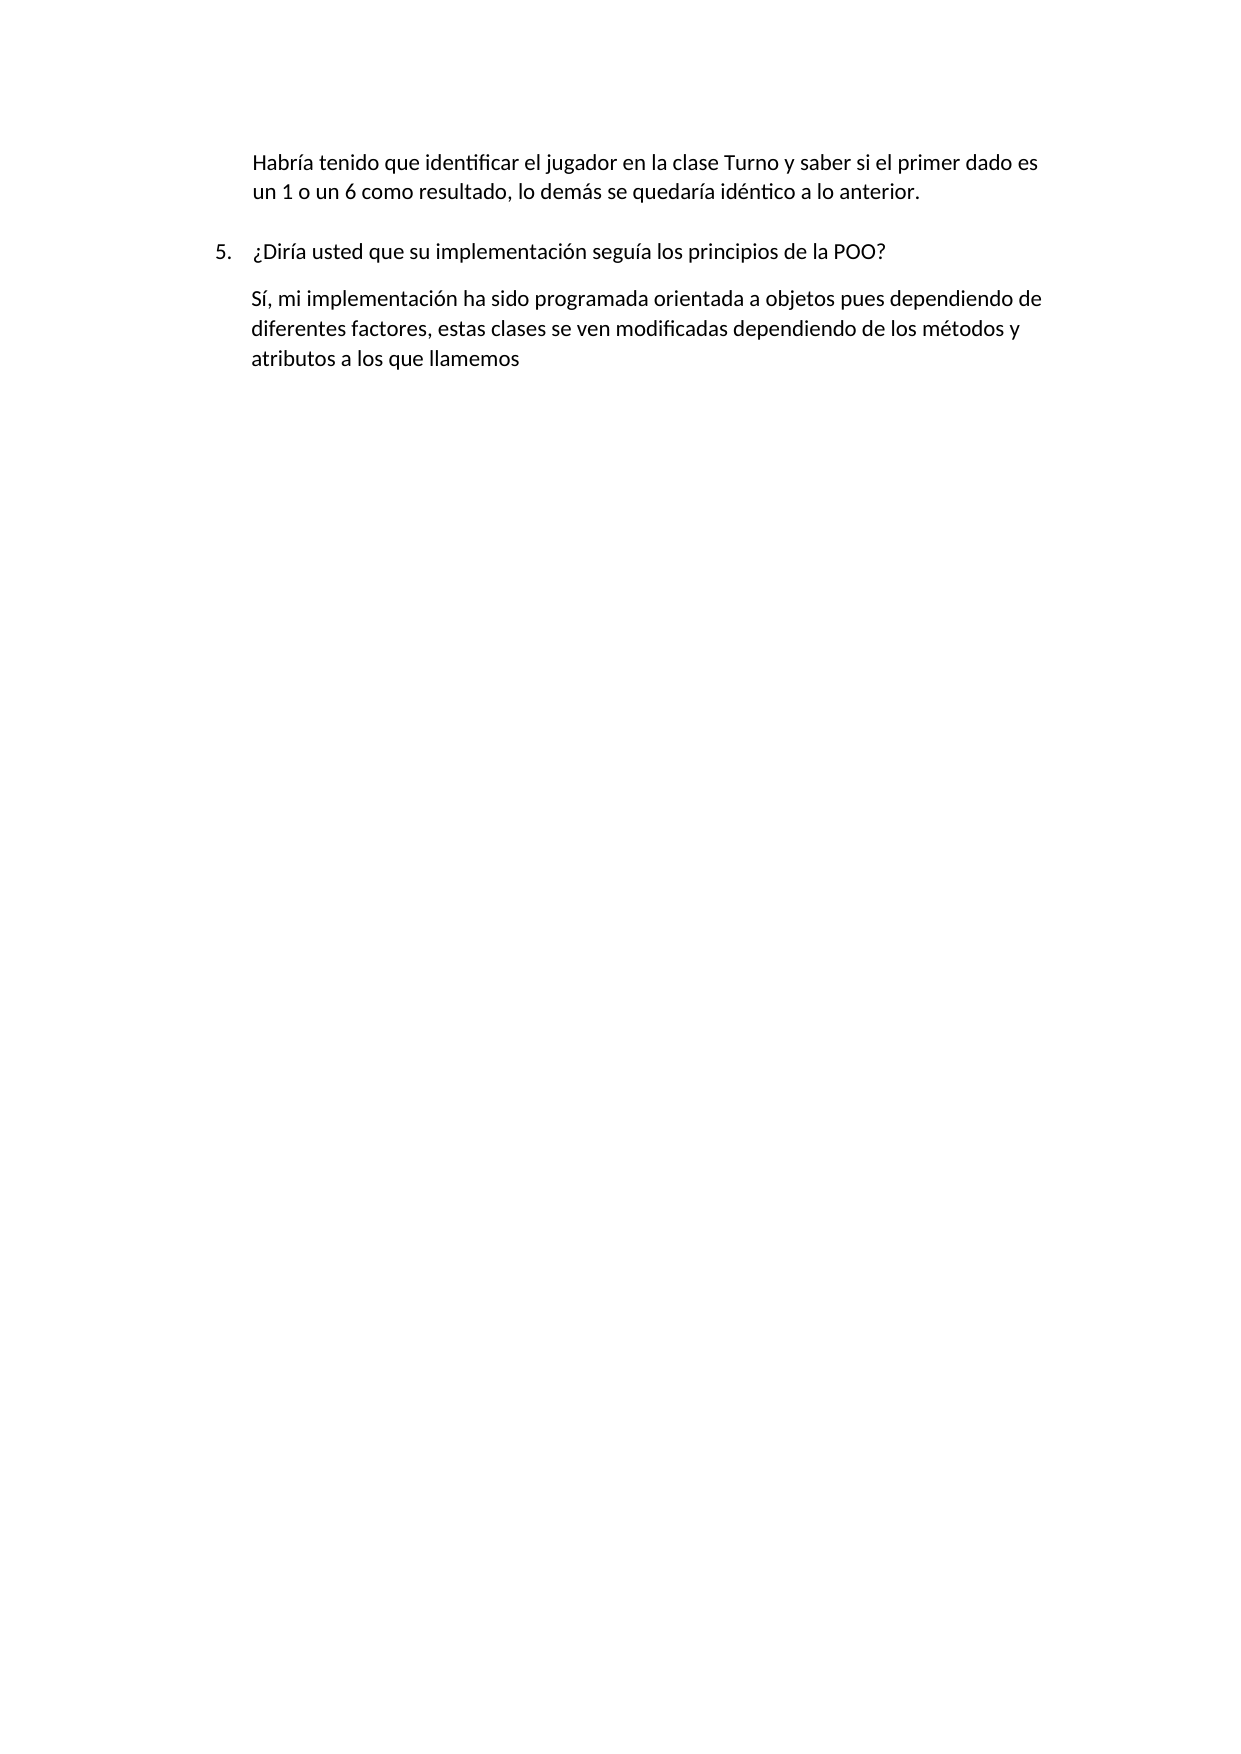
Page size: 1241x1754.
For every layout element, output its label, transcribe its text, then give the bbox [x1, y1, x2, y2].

list ¿Diría usted que su implementación seguía los principios de la POO? [215, 237, 1063, 265]
list Habría tenido que identificar el jugador en la clase Turno y saber si el primer dado es un 1 o un 6 como resultado, lo demás se quedaría idéntico a lo anterior. [252, 148, 1063, 206]
text Sí, mi implementación ha sido programada orientada a objetos pues dependiendo de diferentes factores, estas clases se ven modificadas dependiendo de los métodos y atributos a los que llamemos [251, 284, 1063, 372]
